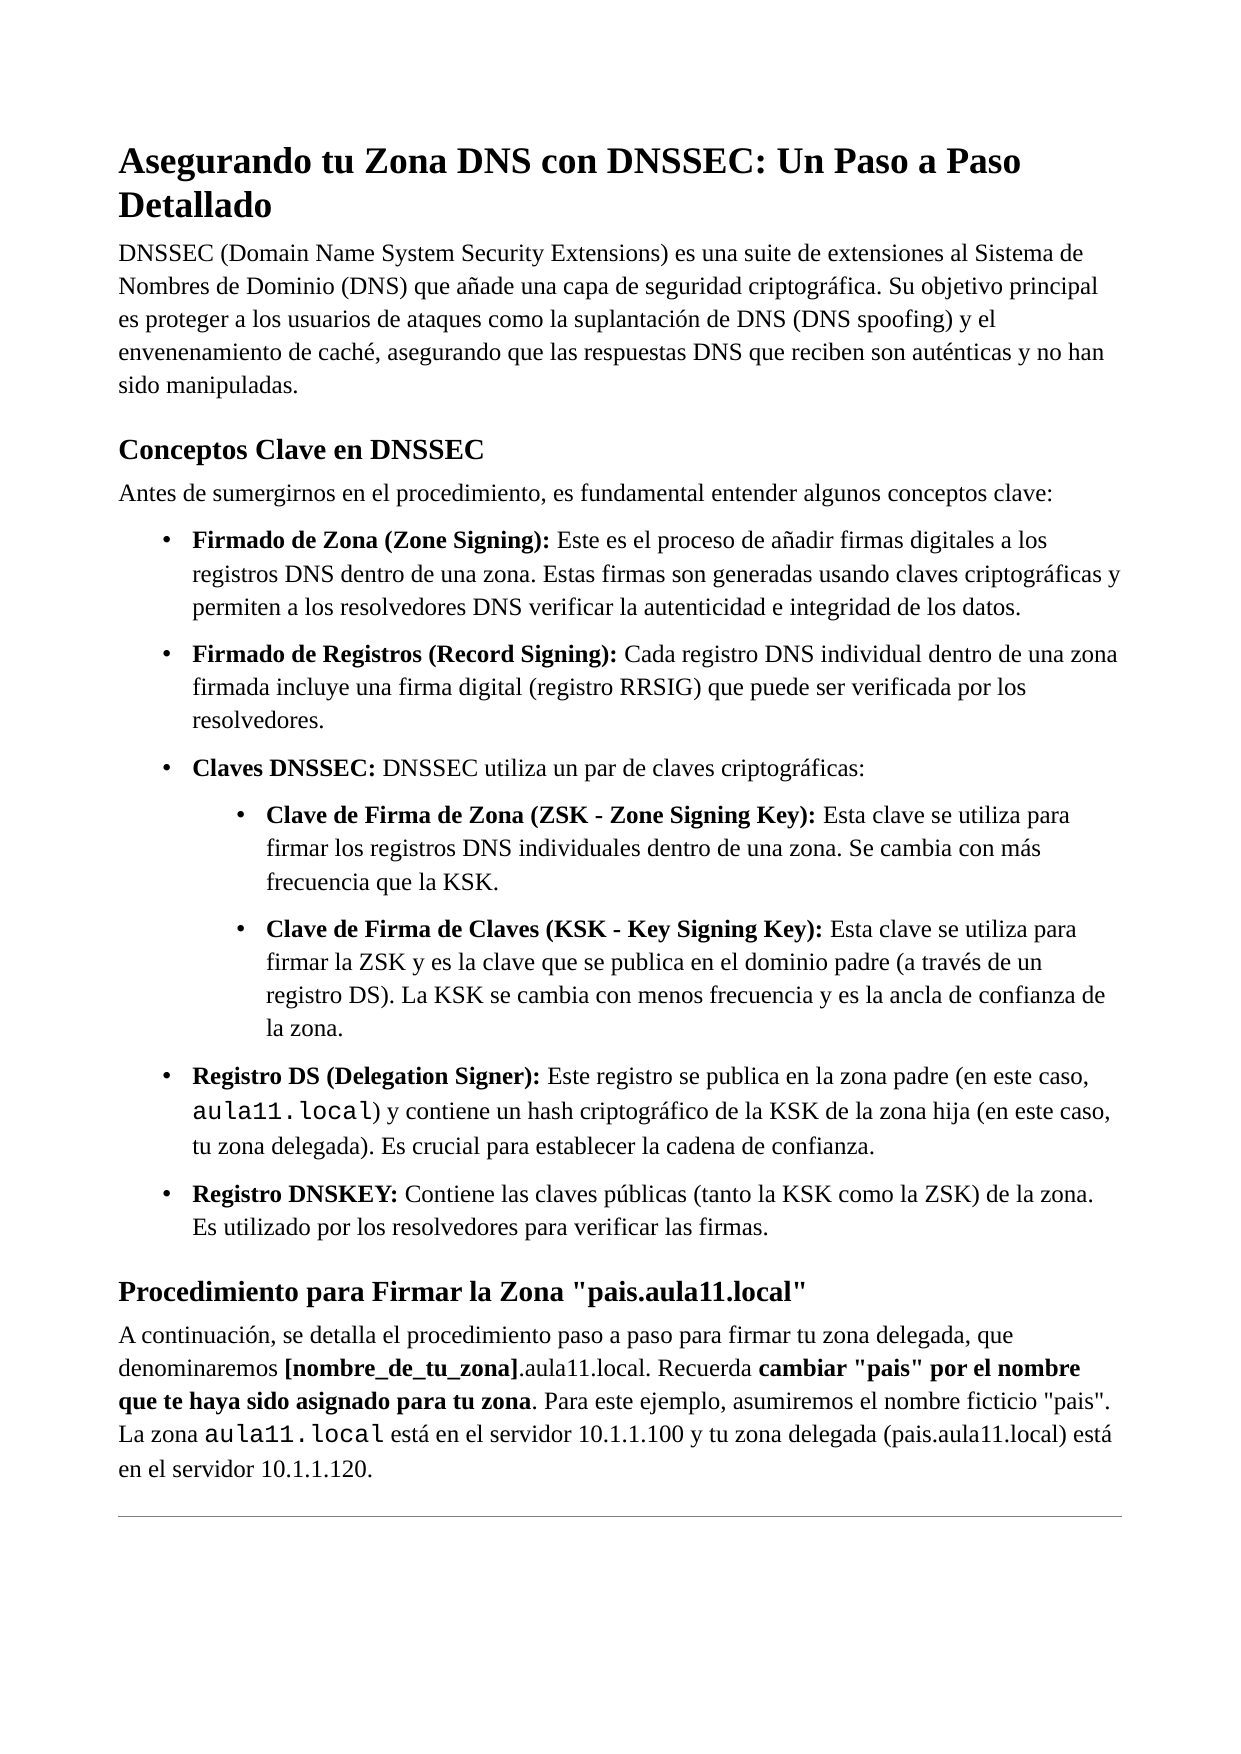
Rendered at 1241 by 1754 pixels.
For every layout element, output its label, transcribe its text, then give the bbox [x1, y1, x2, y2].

list Clave de Firma de Claves (KSK - Key Signing Key): Esta clave se utiliza para firmar la ZSK y es la clave que se publica en el dominio padre (a través de un registro DS). La KSK se cambia con menos frecuencia y es la ancla de confianza de la zona. [236, 914, 1122, 1042]
list Registro DS (Delegation Signer): Este registro se publica en la zona padre (en este caso, aula11.local) y contiene un hash criptográfico de la KSK de la zona hija (en este caso, tu zona delegada). Es crucial para establecer la cadena de confianza. [162, 1061, 1122, 1160]
subtitle Conceptos Clave en DNSSEC [118, 432, 1122, 466]
list Registro DNSKEY: Contiene las claves públicas (tanto la KSK como la ZSK) de la zona. Es utilizado por los resolvedores para verificar las firmas. [162, 1179, 1122, 1240]
text Antes de sumergirnos en el procedimiento, es fundamental entender algunos conceptos clave: [118, 478, 1122, 507]
list Claves DNSSEC: DNSSEC utiliza un par de claves criptográficas: [162, 753, 1122, 782]
subtitle Asegurando tu Zona DNS con DNSSEC: Un Paso a Paso Detallado [118, 139, 1122, 225]
list Firmado de Registros (Record Signing): Cada registro DNS individual dentro de una zona firmada incluye una firma digital (registro RRSIG) que puede ser verificada por los resolvedores. [162, 639, 1122, 734]
list Clave de Firma de Zona (ZSK - Zone Signing Key): Esta clave se utiliza para firmar los registros DNS individuales dentro de una zona. Se cambia con más frecuencia que la KSK. [236, 801, 1122, 895]
list Firmado de Zona (Zone Signing): Este es el proceso de añadir firmas digitales a los registros DNS dentro de una zona. Estas firmas son generadas usando claves criptográficas y permiten a los resolvedores DNS verificar la autenticidad e integridad de los datos. [162, 526, 1122, 620]
text DNSSEC (Domain Name System Security Extensions) es una suite de extensiones al Sistema de Nombres de Dominio (DNS) que añade una capa de seguridad criptográfica. Su objetivo principal es proteger a los usuarios de ataques como la suplantación de DNS (DNS spoofing) y el envenenamiento de caché, asegurando que las respuestas DNS que reciben son auténticas y no han sido manipuladas. [118, 238, 1122, 398]
text A continuación, se detalla el procedimiento paso a paso para firmar tu zona delegada, que denominaremos [nombre_de_tu_zona].aula11.local. Recuerda cambiar "pais" por el nombre que te haya sido asignado para tu zona. Para este ejemplo, asumiremos el nombre ficticio "pais". La zona aula11.local está en el servidor 10.1.1.100 y tu zona delegada (pais.aula11.local) está en el servidor 10.1.1.120. [118, 1320, 1122, 1483]
subtitle Procedimiento para Firmar la Zona "pais.aula11.local" [118, 1274, 1122, 1307]
